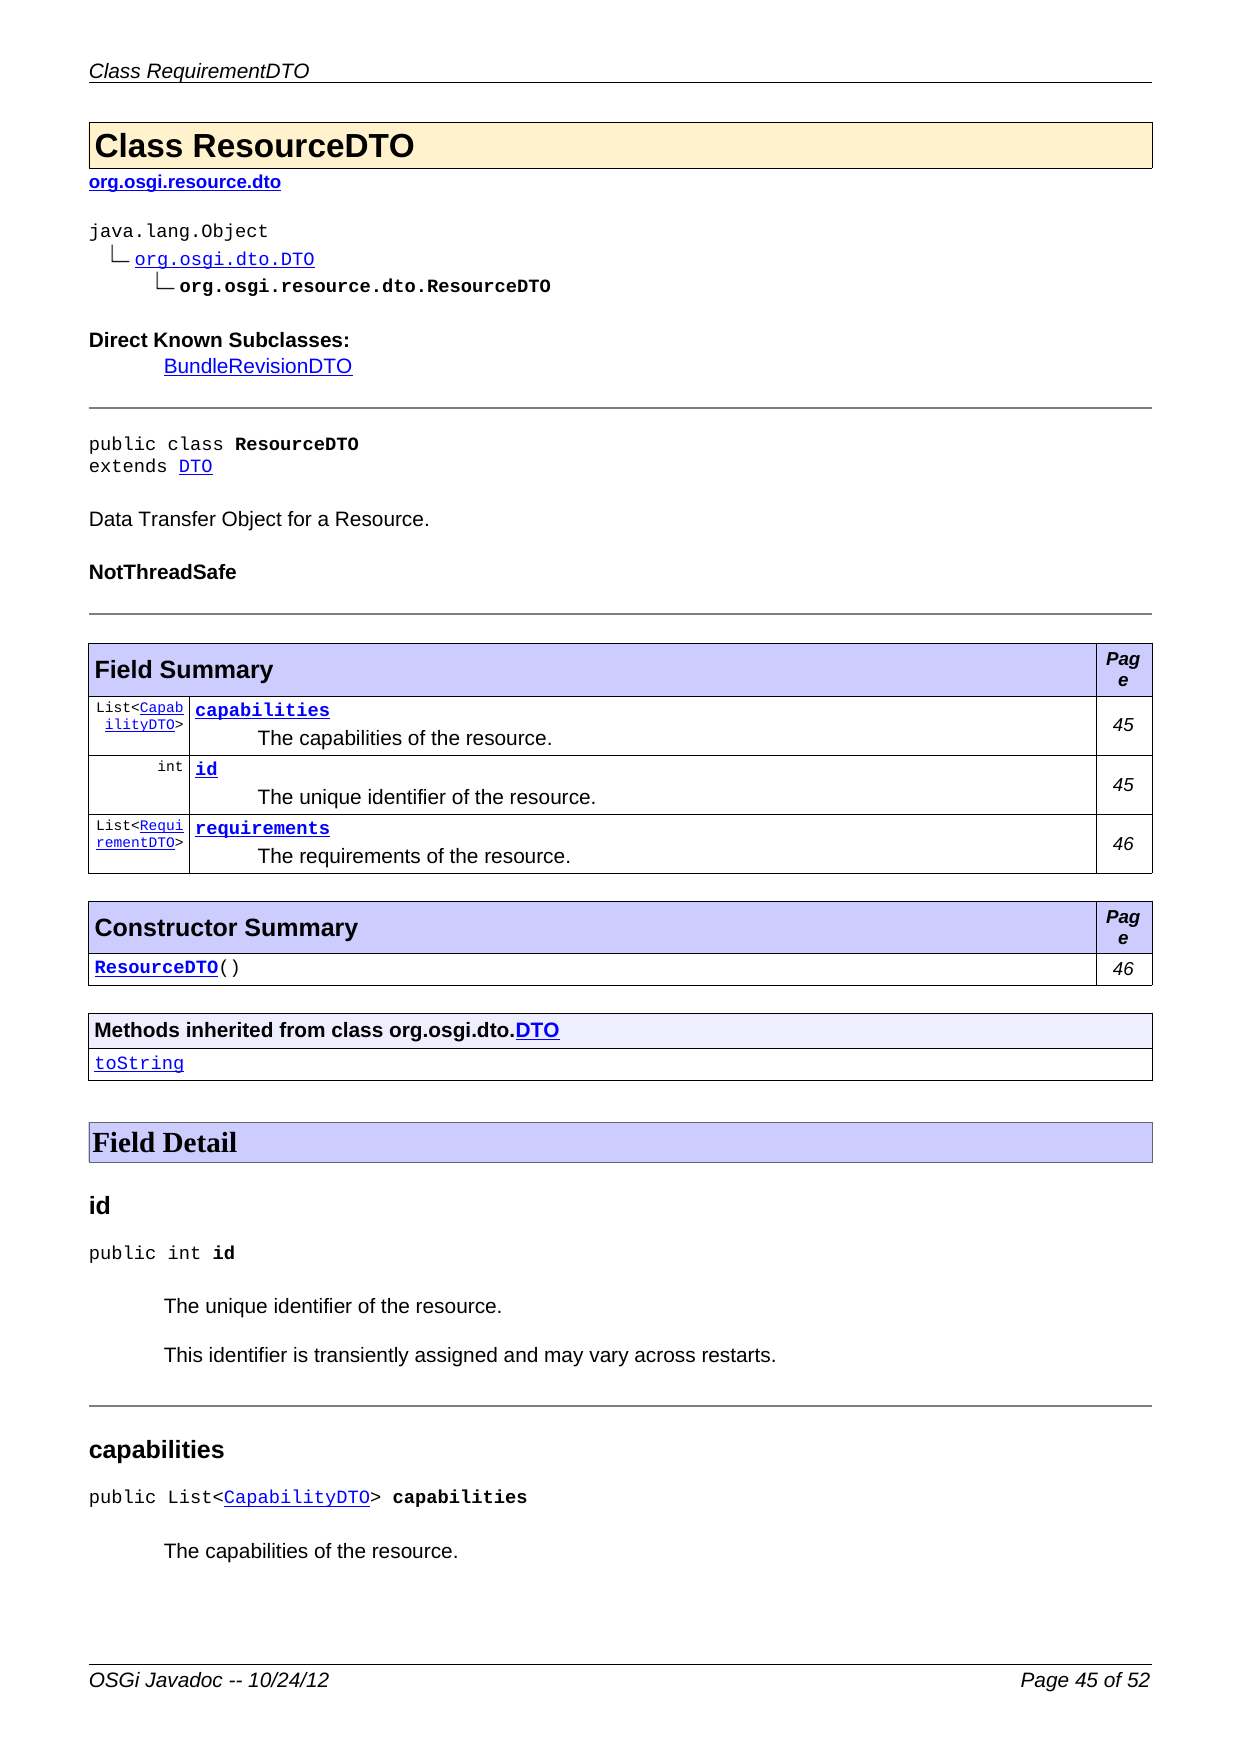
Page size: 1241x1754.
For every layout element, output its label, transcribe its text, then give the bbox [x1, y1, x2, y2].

text Data Transfer Object for a Resource. [88, 507, 1152, 531]
subtitle capabilities [88, 1435, 1152, 1464]
picture [111, 243, 135, 266]
text The unique identifier of the resource. [163, 1294, 1152, 1318]
table_cell 45 [1097, 697, 1152, 754]
text public int id [88, 1244, 1152, 1265]
subtitle Field Detail [90, 1123, 1152, 1162]
text org.osgi.resource.dto.ResourceDTO [88, 271, 1152, 298]
table_cell 45 [1097, 756, 1152, 814]
table_header Page [1097, 644, 1152, 696]
table_cell capabilities The capabilities of the resource. [190, 697, 1096, 754]
subtitle Direct Known Subclasses: [88, 327, 1152, 351]
text The capabilities of the resource. [163, 1539, 1152, 1563]
subtitle id [88, 1191, 1152, 1219]
table_cell List<CapabilityDTO> [89, 697, 189, 754]
table_header Constructor Summary [89, 902, 1096, 953]
text public List<CapabilityDTO> capabilities [88, 1488, 1152, 1509]
table_cell ResourceDTO() [89, 954, 1096, 984]
table_cell requirements The requirements of the resource. [190, 815, 1096, 873]
subtitle Class ResourceDTO [90, 123, 1152, 168]
table_cell 46 [1097, 954, 1152, 984]
text public class ResourceDTO [88, 435, 1152, 456]
table_cell List<RequirementDTO> [89, 815, 189, 873]
text BundleRevisionDTO [163, 354, 1152, 378]
text java.lang.Object [88, 222, 1152, 243]
table_cell toString [89, 1049, 1152, 1080]
text org.osgi.resource.dto [88, 171, 1152, 193]
picture [156, 270, 180, 293]
text NotThreadSafe [88, 560, 1152, 584]
table_cell 46 [1097, 815, 1152, 873]
table_cell id The unique identifier of the resource. [190, 756, 1096, 814]
table_header Field Summary [89, 644, 1096, 696]
text This identifier is transiently assigned and may vary across restarts. [163, 1343, 1152, 1367]
table_header Methods inherited from class org.osgi.dto.DTO [89, 1014, 1152, 1048]
text org.osgi.dto.DTO [88, 243, 1152, 271]
text extends DTO [88, 456, 1152, 478]
table_cell int [89, 756, 189, 814]
table_header Page [1097, 902, 1152, 953]
